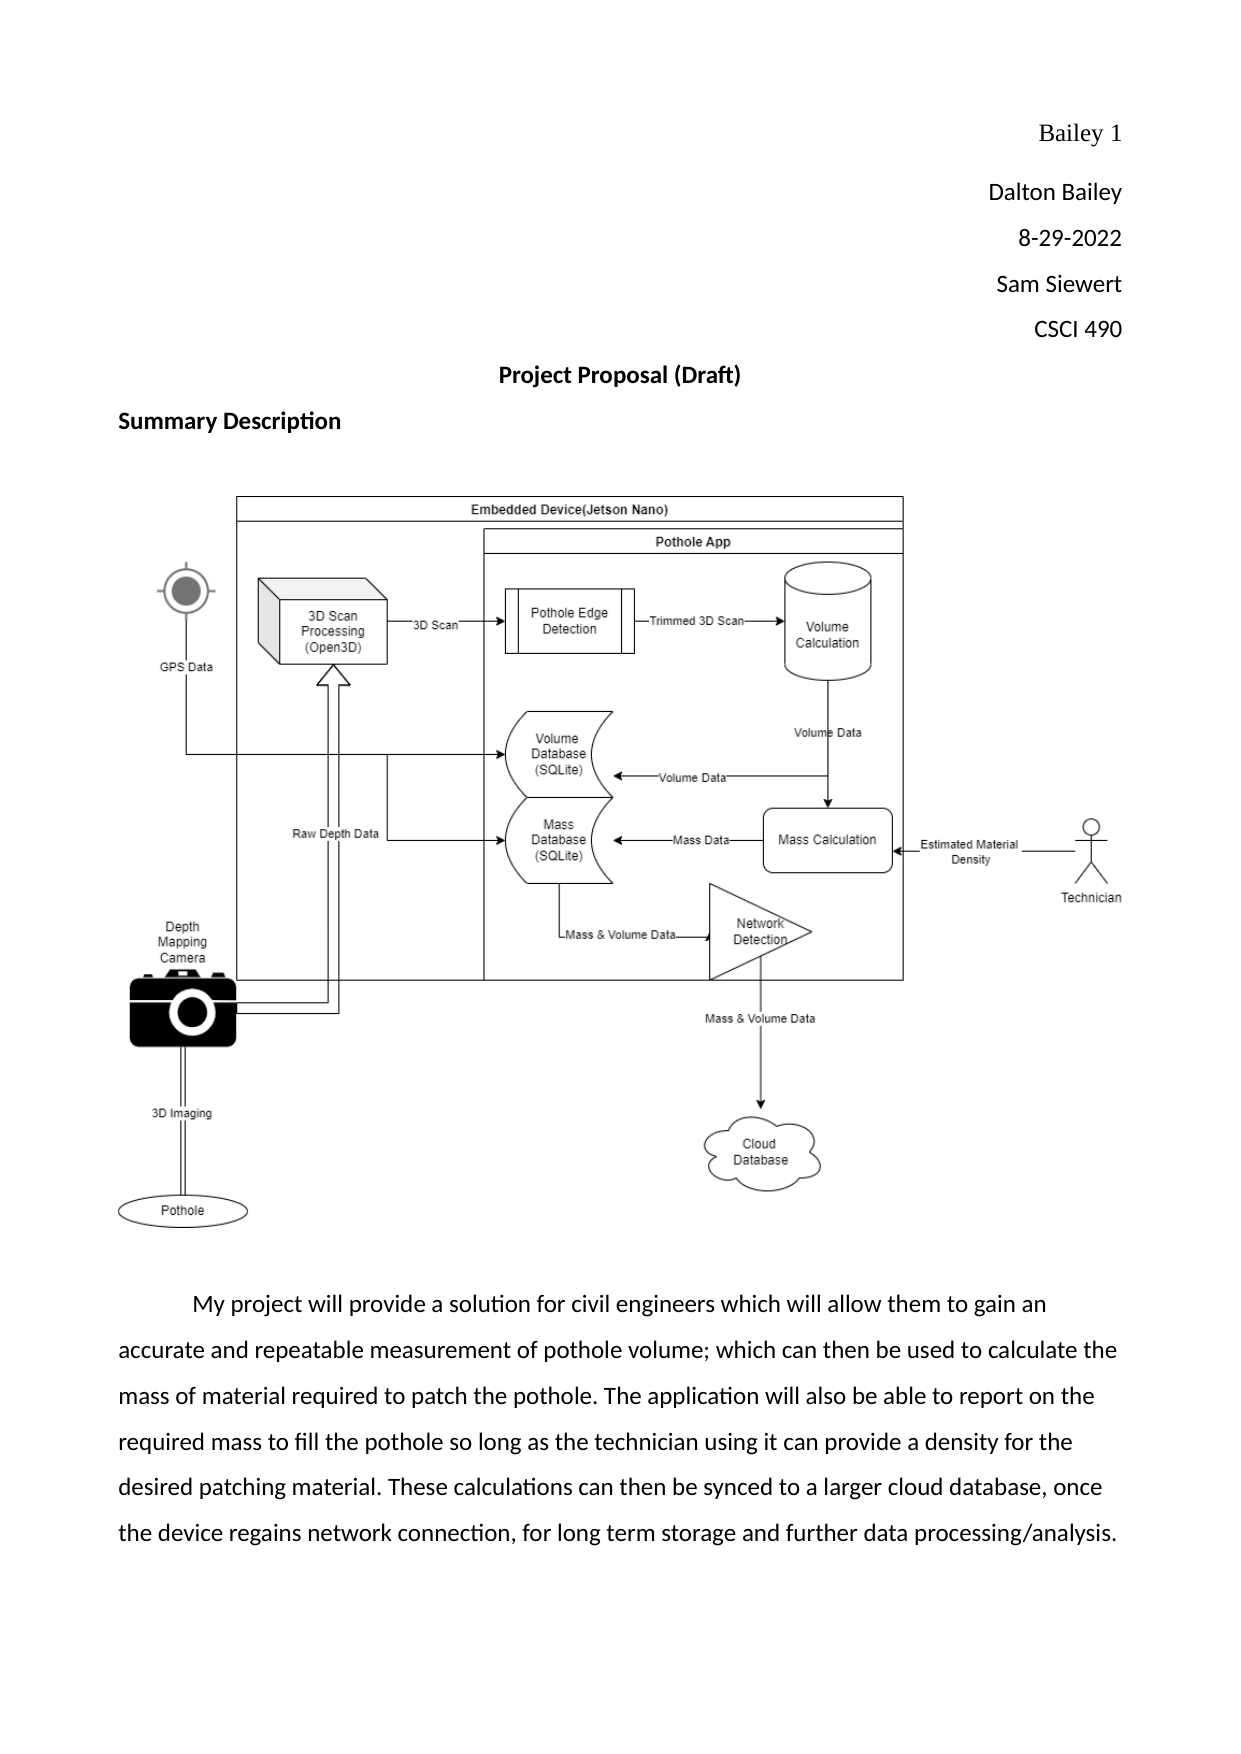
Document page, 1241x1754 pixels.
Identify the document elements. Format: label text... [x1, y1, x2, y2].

text Project Proposal (Draft) [118, 359, 1122, 390]
picture [118, 496, 1123, 1228]
text Sam Siewert [118, 268, 1122, 298]
text Summary Description [118, 405, 1122, 436]
text Dalton Bailey [118, 176, 1122, 207]
text 8-29-2022 [118, 222, 1122, 253]
text My project will provide a solution for civil engineers which will allow them to gain an accurate and repeatable measurement of pothole volume; which can then be used to calculate the mass of material required to patch the pothole. The application will also be able to report on the required mass to fill the pothole so long as the technician using it can provide a density for the desired patching material. These calculations can then be synced to a larger cloud database, once the device regains network connection, for long term storage and further data processing/analysis. [118, 1288, 1122, 1548]
text CSCI 490 [118, 313, 1122, 344]
